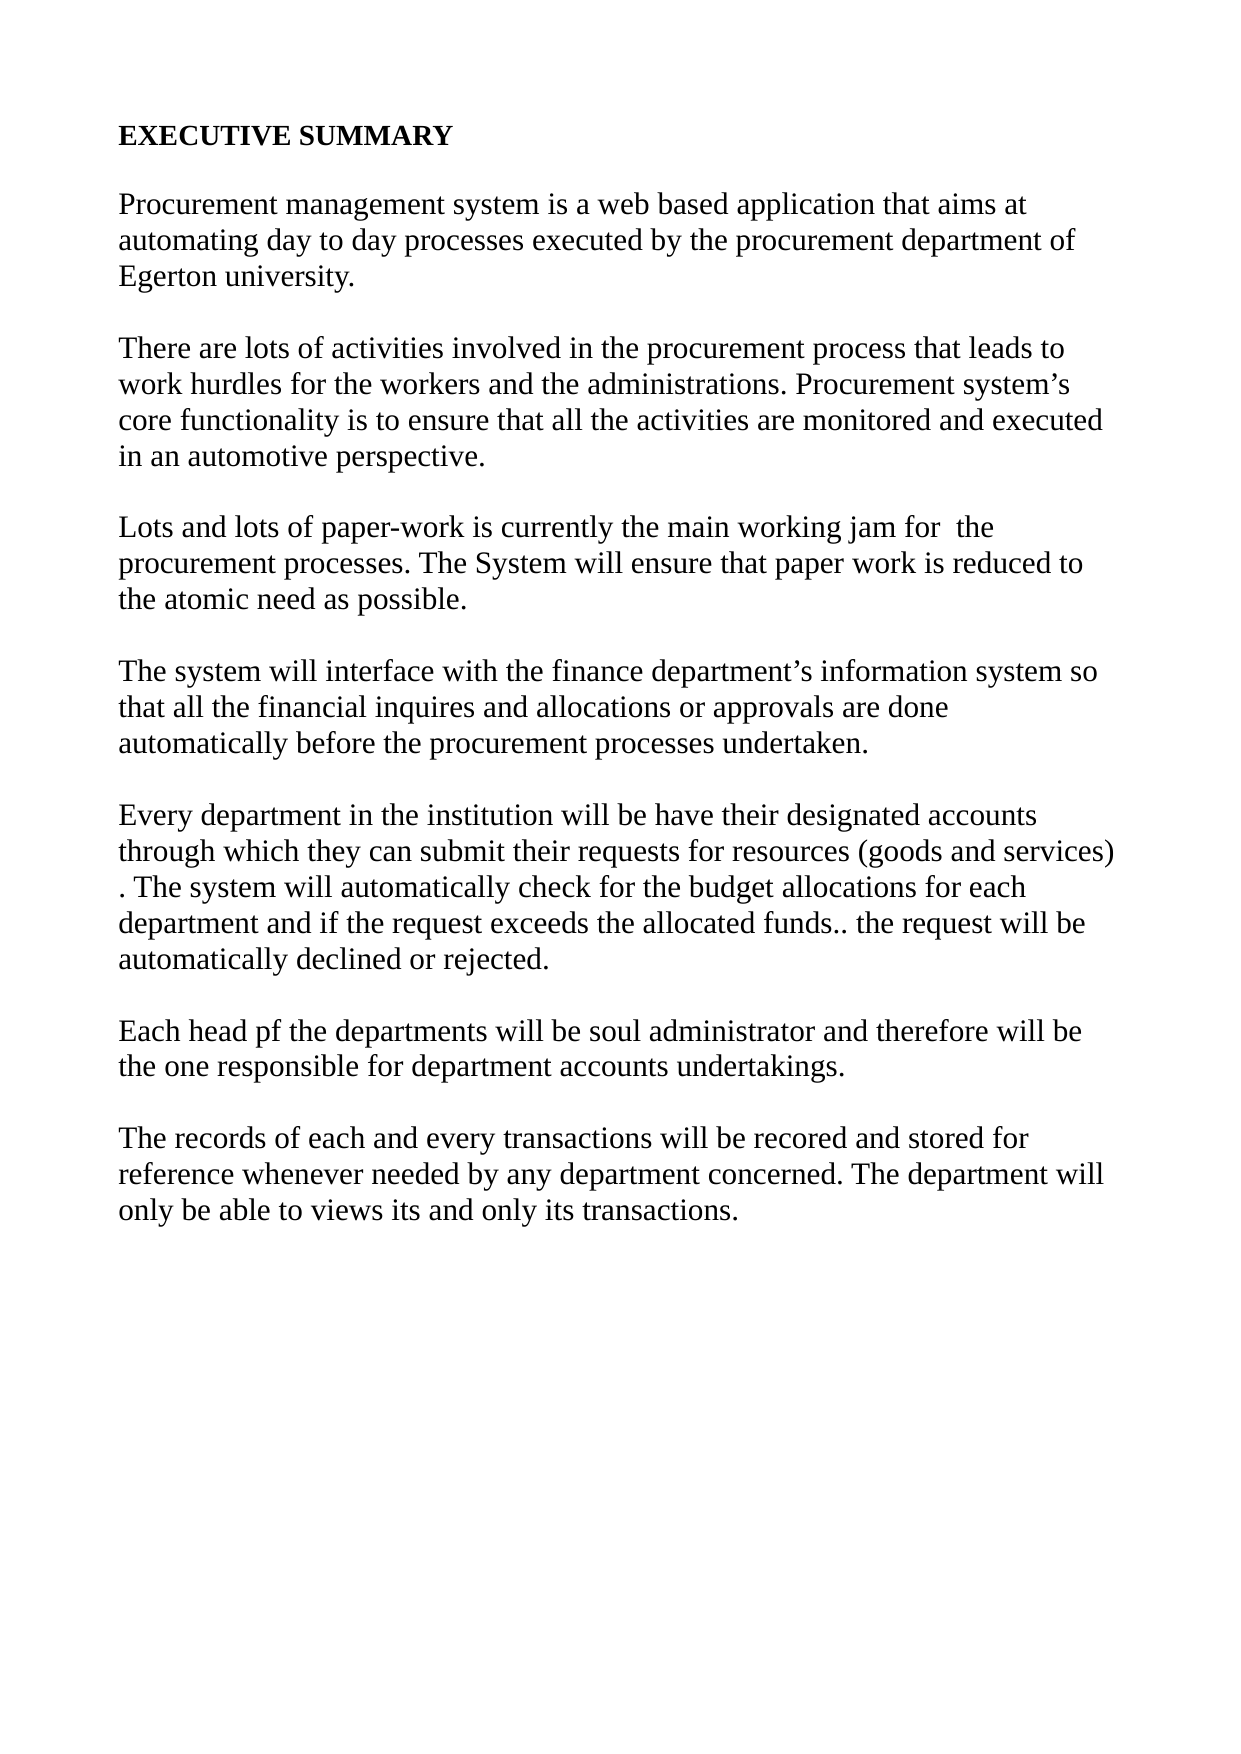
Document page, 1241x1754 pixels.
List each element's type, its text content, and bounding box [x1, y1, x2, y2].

text EXECUTIVE SUMMARY [118, 118, 1122, 152]
text Each head pf the departments will be soul administrator and therefore will be the one responsible for department accounts undertakings. [118, 1012, 1122, 1084]
text The system will interface with the finance department’s information system so that all the financial inquires and allocations or approvals are done automatically before the procurement processes undertaken. [118, 652, 1122, 760]
text Every department in the institution will be have their designated accounts through which they can submit their requests for resources (goods and services) . The system will automatically check for the budget allocations for each department and if the request exceeds the allocated funds.. the request will be automatically declined or rejected. [118, 796, 1122, 976]
text Lots and lots of paper-work is currently the main working jam for the procurement processes. The System will ensure that paper work is reduced to the atomic need as possible. [118, 509, 1122, 616]
text Procurement management system is a web based application that aims at automating day to day processes executed by the procurement department of Egerton university. [118, 185, 1122, 293]
text The records of each and every transactions will be recored and stored for reference whenever needed by any department concerned. The department will only be able to views its and only its transactions. [118, 1119, 1122, 1227]
text There are lots of activities involved in the procurement process that leads to work hurdles for the workers and the administrations. Procurement system’s core functionality is to ensure that all the activities are monitored and executed in an automotive perspective. [118, 329, 1122, 473]
